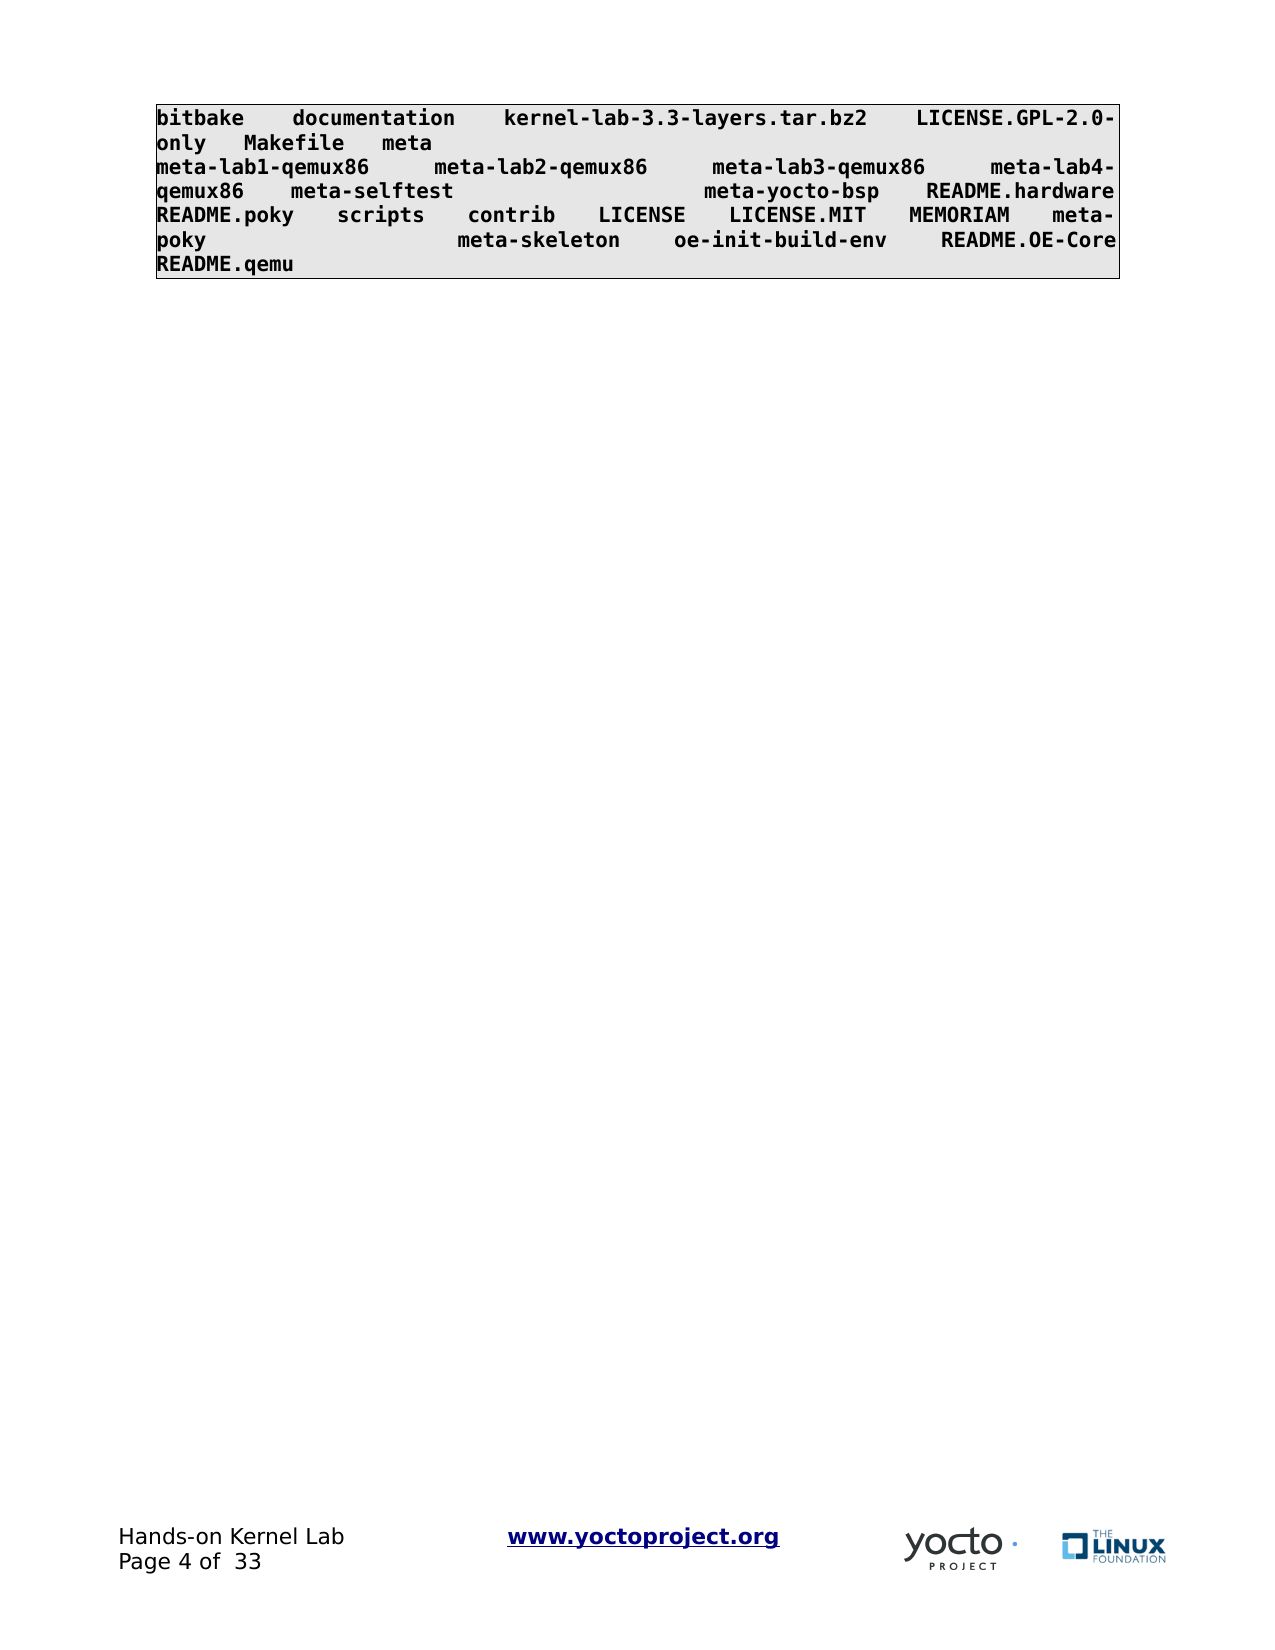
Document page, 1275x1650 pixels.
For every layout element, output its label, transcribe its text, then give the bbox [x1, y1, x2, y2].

text bitbake documentation kernel-lab-3.3-layers.tar.bz2 LICENSE.GPL-2.0-only Makefile meta [157, 105, 1119, 152]
text meta-lab1-qemux86 meta-lab2-qemux86 meta-lab3-qemux86 meta-lab4-qemux86 meta-selftest meta-yocto-bsp README.hardware README.poky scripts contrib LICENSE LICENSE.MIT MEMORIAM meta-poky meta-skeleton oe-init-build-env README.OE-Core README.qemu [157, 152, 1119, 278]
